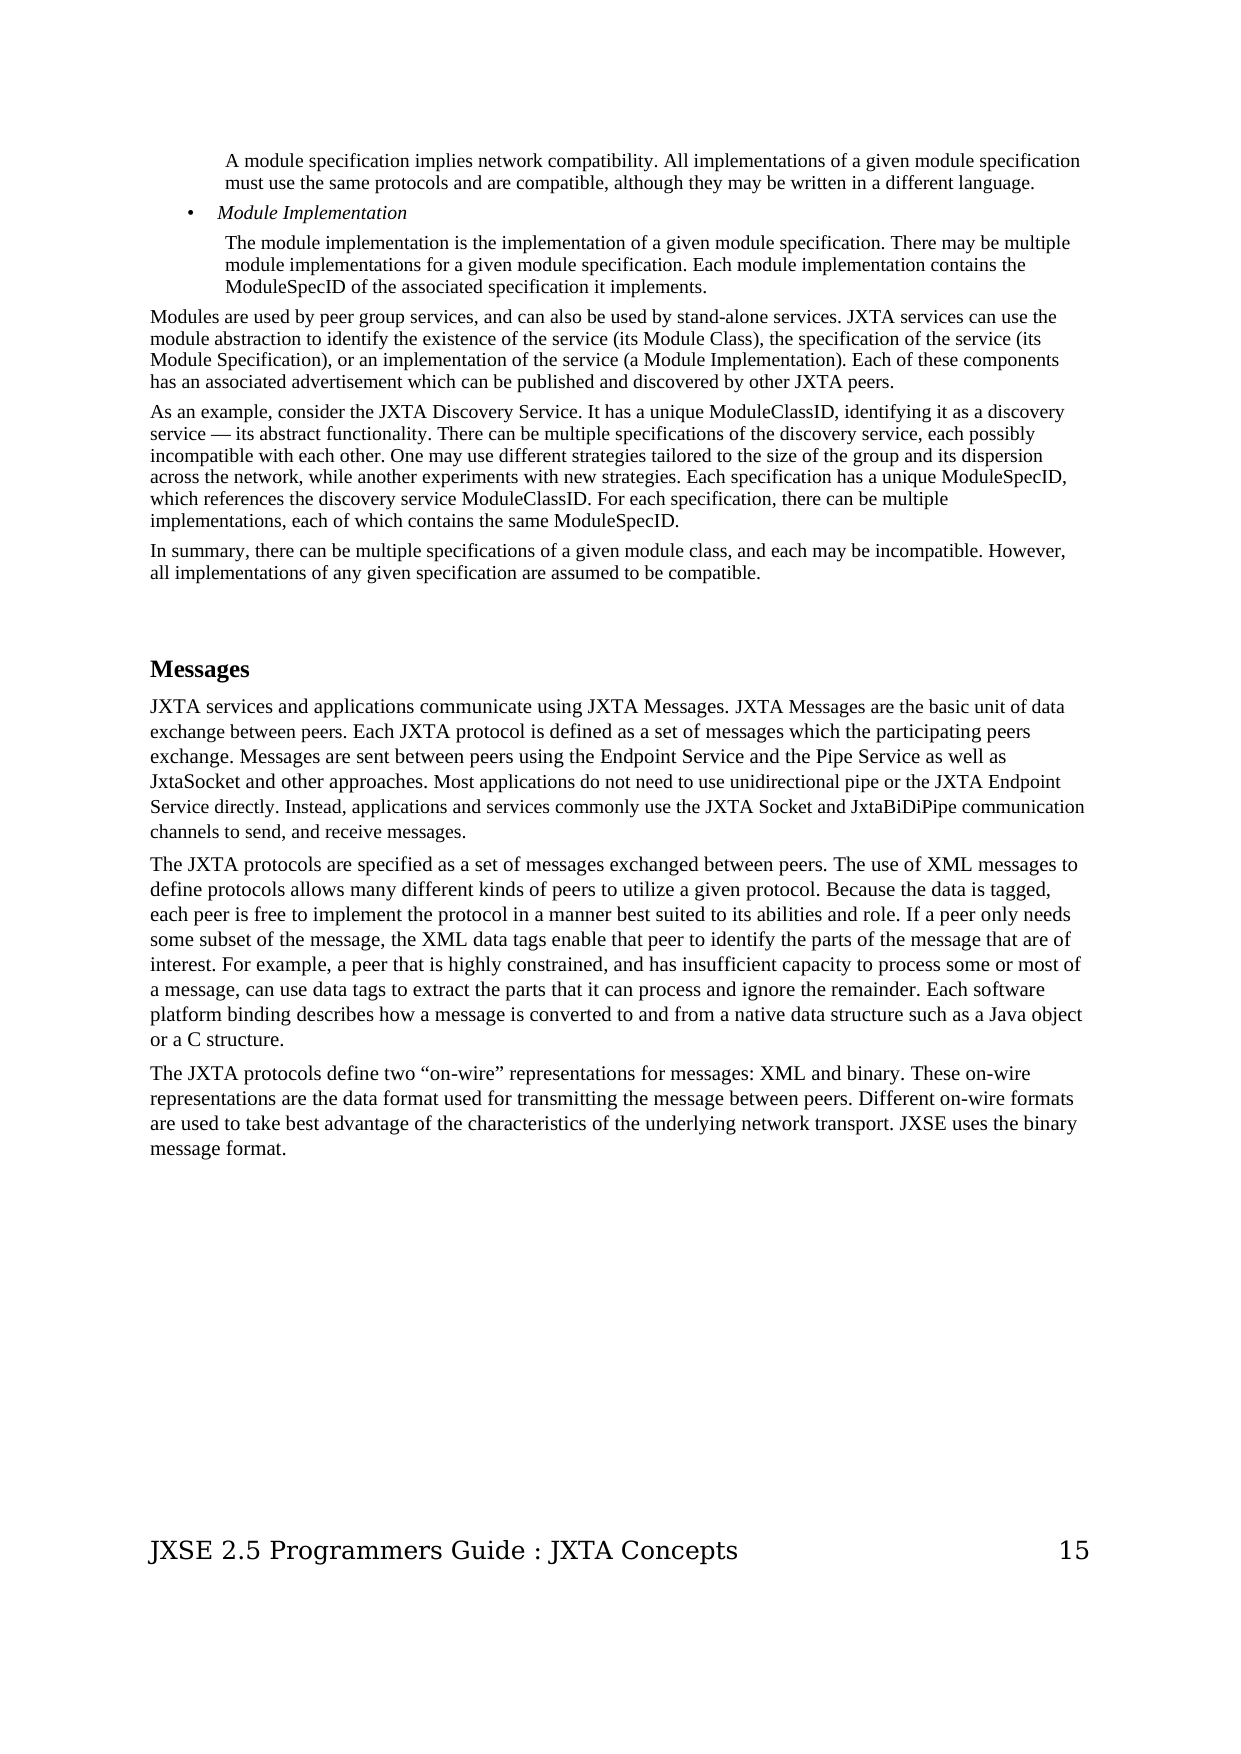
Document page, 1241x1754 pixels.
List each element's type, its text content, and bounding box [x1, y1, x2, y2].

text The module implementation is the implementation of a given module specification. There may be multiple module implementations for a given module specification. Each module implementation contains the ModuleSpecID of the associated specification it implements. [225, 232, 1090, 297]
text The JXTA protocols define two “on-wire” representations for messages: XML and binary. These on-wire representations are the data format used for transmitting the message between peers. Different on-wire formats are used to take best advantage of the characteristics of the underlying network transport. JXSE uses the binary message format. [150, 1060, 1090, 1160]
text Messages [150, 655, 1090, 683]
text A module specification implies network compatibility. All implementations of a given module specification must use the same protocols and are compatible, although they may be written in a different language. [225, 150, 1090, 193]
list Module Implementation [187, 202, 1090, 224]
text The JXTA protocols are specified as a set of messages exchanged between peers. The use of XML messages to define protocols allows many different kinds of peers to utilize a given protocol. Because the data is tagged, each peer is free to implement the protocol in a manner best suited to its abilities and role. If a peer only needs some subset of the message, the XML data tags enable that peer to identify the parts of the message that are of interest. For example, a peer that is highly constrained, and has insufficient capacity to process some or most of a message, can use data tags to extract the parts that it can process and ignore the remainder. Each software platform binding describes how a message is converted to and from a native data structure such as a Java object or a C structure. [150, 852, 1090, 1052]
text As an example, consider the JXTA Discovery Service. It has a unique ModuleClassID, identifying it as a discovery service — its abstract functionality. There can be multiple specifications of the discovery service, each possibly incompatible with each other. One may use different strategies tailored to the size of the group and its dispersion across the network, while another experiments with new strategies. Each specification has a unique ModuleSpecID, which references the discovery service ModuleClassID. For each specification, there can be multiple implementations, each of which contains the same ModuleSpecID. [150, 401, 1090, 532]
text In summary, there can be multiple specifications of a given module class, and each may be incompatible. However, all implementations of any given specification are assumed to be compatible. [150, 540, 1090, 583]
text Modules are used by peer group services, and can also be used by stand-alone services. JXTA services can use the module abstraction to identify the existence of the service (its Module Class), the specification of the service (its Module Specification), or an implementation of the service (a Module Implementation). Each of these components has an associated advertisement which can be published and discovered by other JXTA peers. [150, 306, 1090, 393]
text JXTA services and applications communicate using JXTA Messages. JXTA Messages are the basic unit of data exchange between peers. Each JXTA protocol is defined as a set of messages which the participating peers exchange. Messages are sent between peers using the Endpoint Service and the Pipe Service as well as JxtaSocket and other approaches. Most applications do not need to use unidirectional pipe or the JXTA Endpoint Service directly. Instead, applications and services commonly use the JXTA Socket and JxtaBiDiPipe communication channels to send, and receive messages. [150, 693, 1090, 843]
